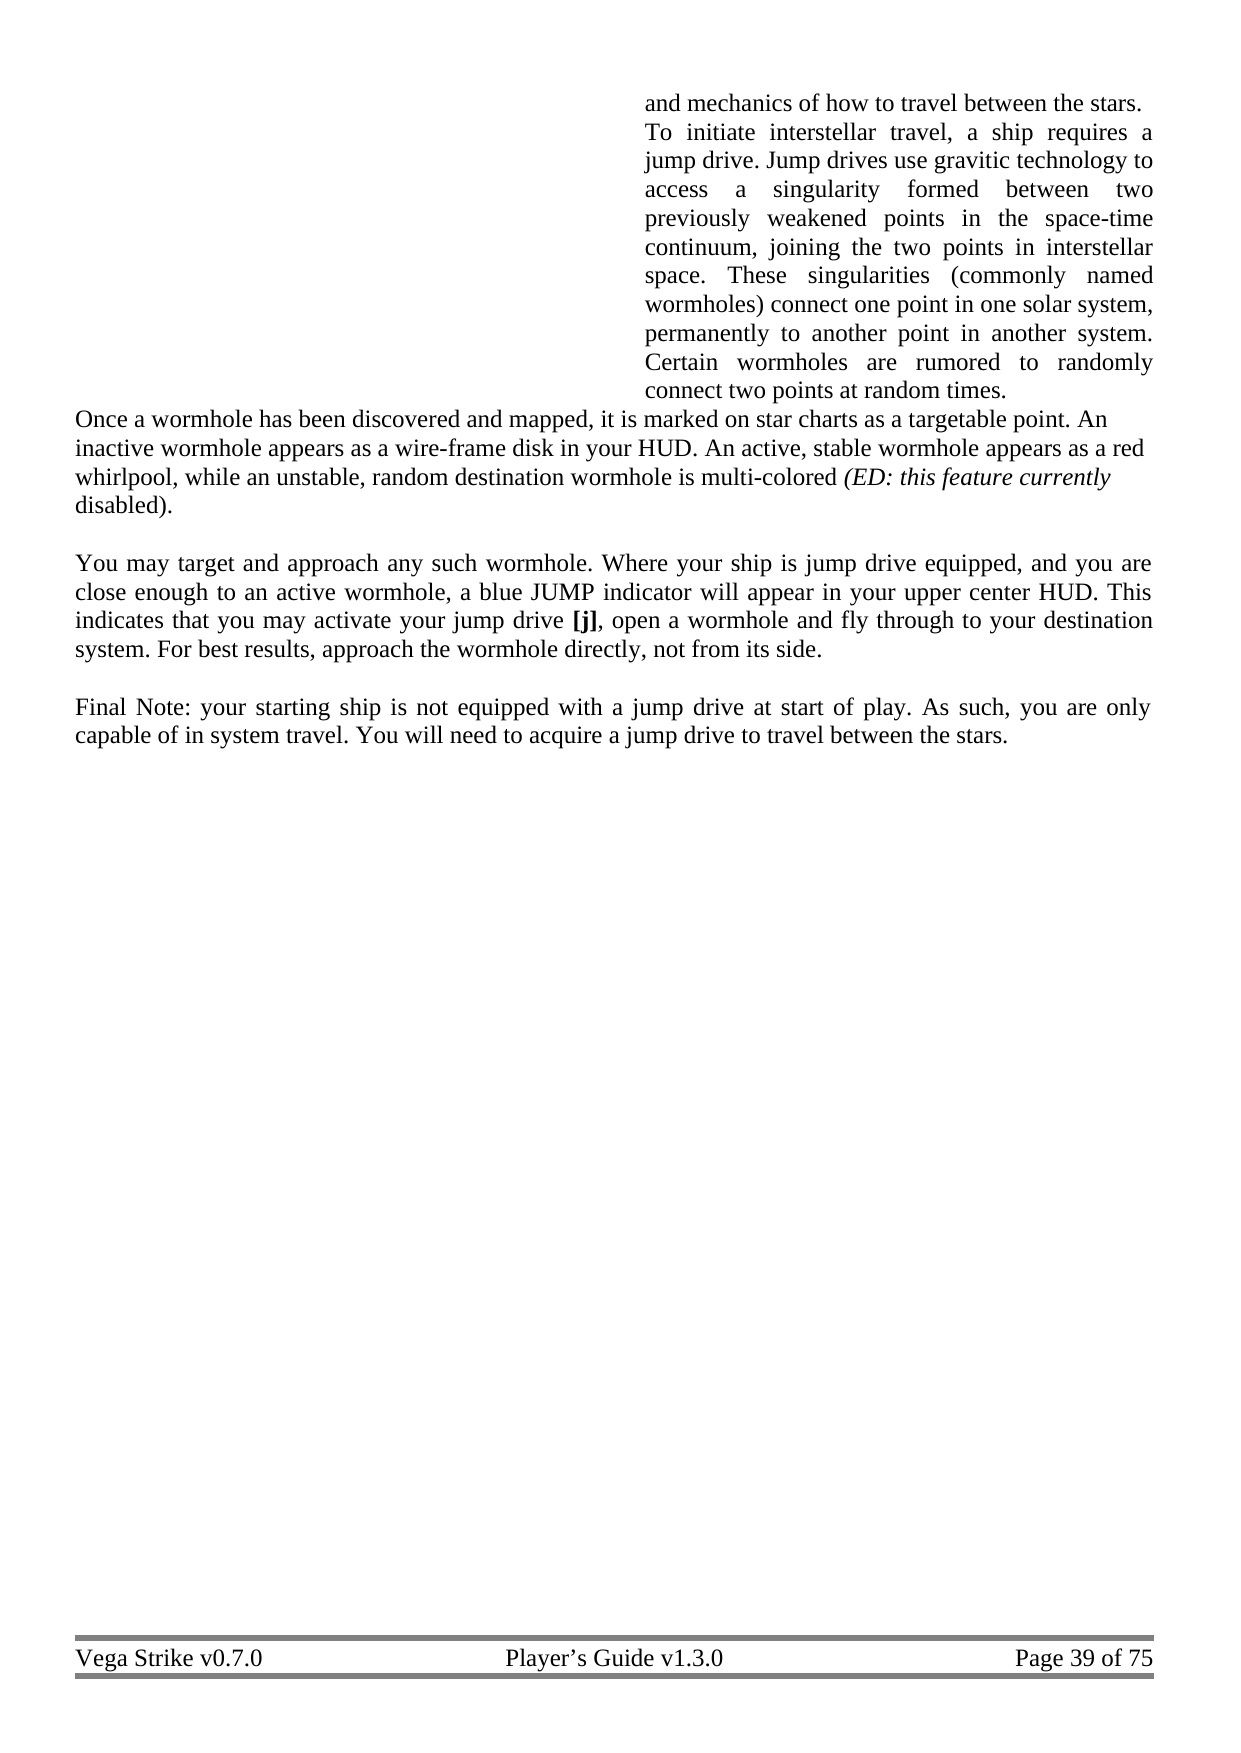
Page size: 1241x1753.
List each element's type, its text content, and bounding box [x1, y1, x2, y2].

text To initiate interstellar travel, a ship requires a jump drive. Jump drives use gravitic technology to access a singularity formed between two previously weakened points in the space-time continuum, joining the two points in interstellar space. These singularities (commonly named wormholes) connect one point in one solar system, permanently to another point in another system. Certain wormholes are rumored to randomly connect two points at random times. [644, 117, 1154, 404]
text disabled). You may target and approach any such wormhole. Where your ship is jump drive equipped, and you are close enough to an active wormhole, a blue JUMP indicator will appear in your upper center HUD. This indicates that you may activate your jump drive [j], open a wormhole and fly through to your destination system. For best results, approach the wormhole directly, not from its side. Final Note: your starting ship is not equipped with a jump drive at start of play. As such, you are only capable of in system travel. You will need to acquire a jump drive to travel between the stars. [75, 491, 1154, 749]
text and mechanics of how to travel between the stars. [644, 88, 1154, 117]
text Once a wormhole has been discovered and mapped, it is marked on star charts as a targetable point. An inactive wormhole appears as a wire-frame disk in your HUD. An active, stable wormhole appears as a red whirlpool, while an unstable, random destination wormhole is multi-colored (ED: this feature currently [75, 404, 1154, 491]
